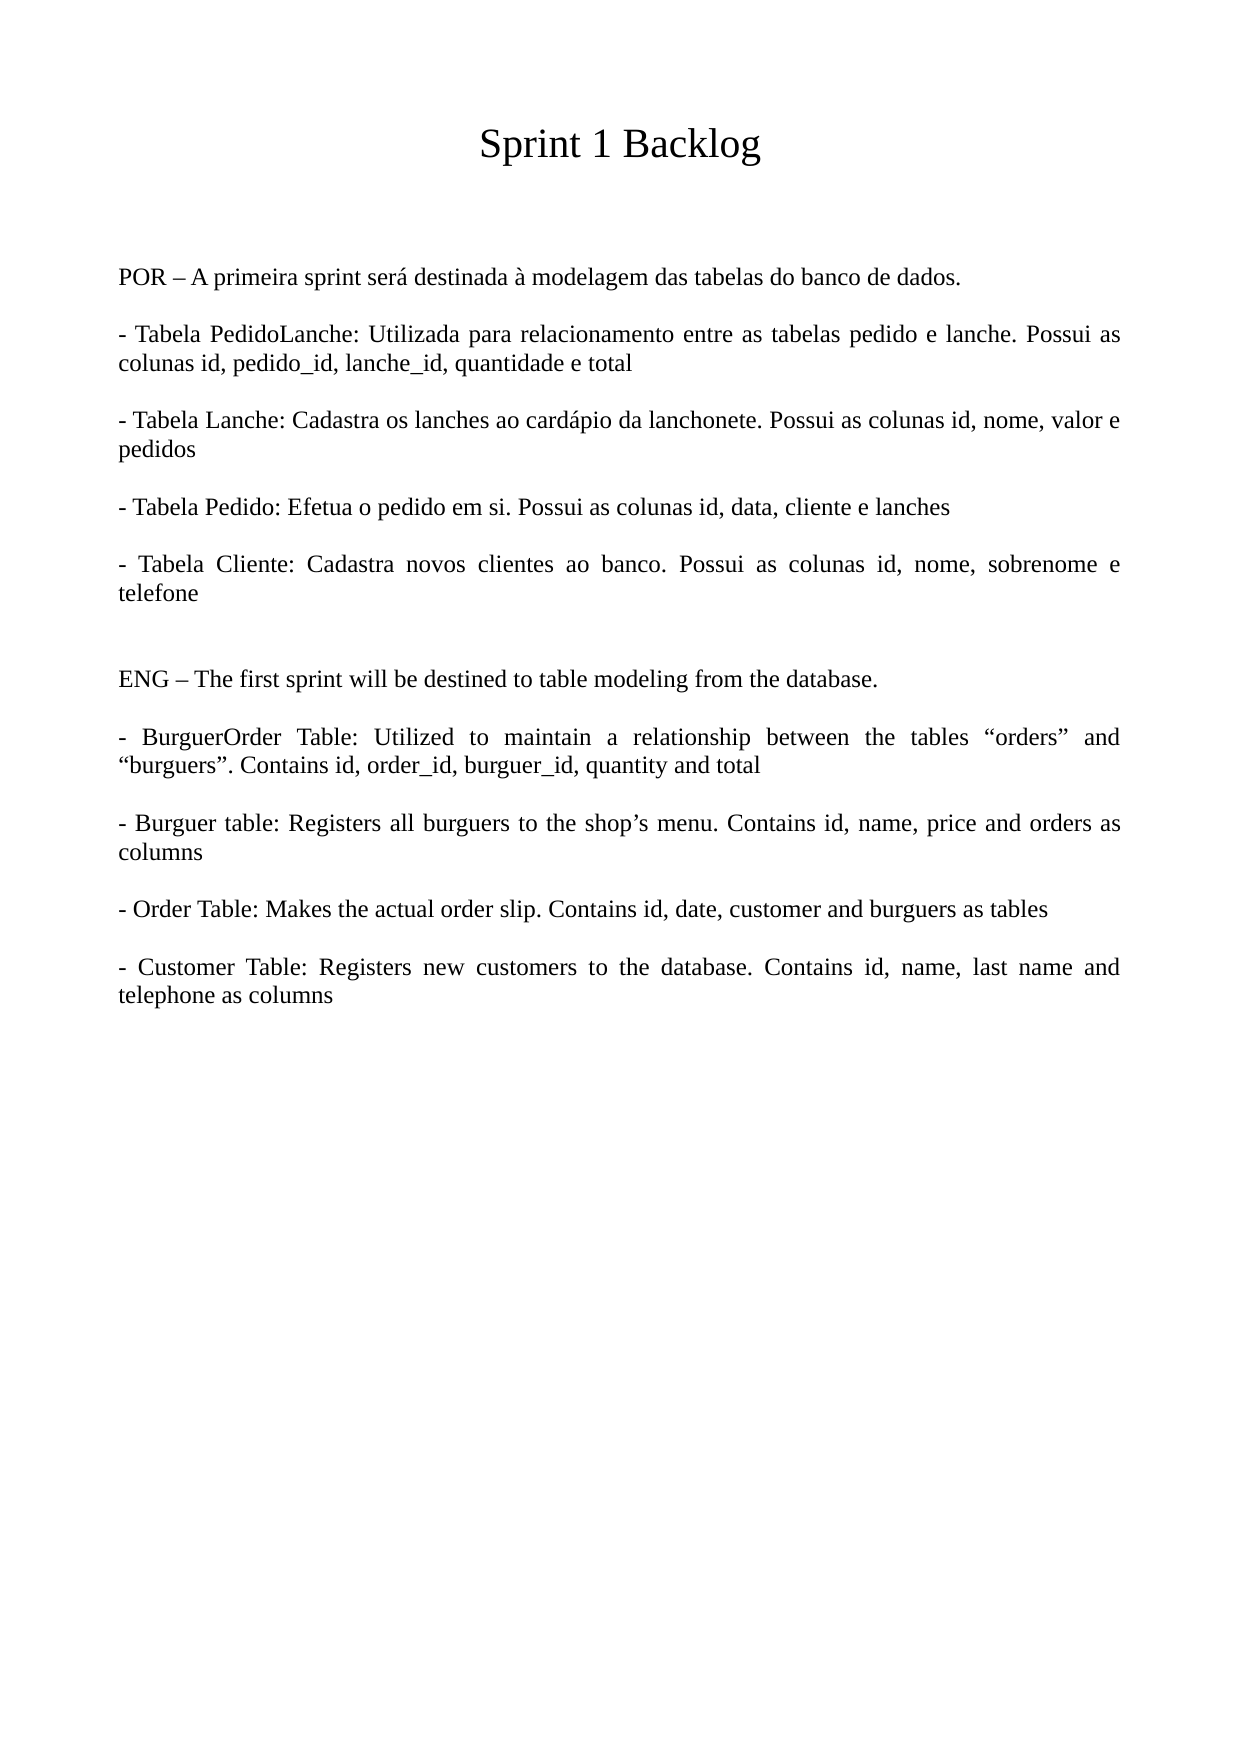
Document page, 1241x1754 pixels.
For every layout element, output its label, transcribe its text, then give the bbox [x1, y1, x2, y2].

text ENG – The first sprint will be destined to table modeling from the database. [118, 664, 1122, 693]
text - Customer Table: Registers new customers to the database. Contains id, name, last name and telephone as columns [118, 952, 1122, 1009]
text - BurguerOrder Table: Utilized to maintain a relationship between the tables “orders” and “burguers”. Contains id, order_id, burguer_id, quantity and total [118, 722, 1122, 779]
text - Tabela Lanche: Cadastra os lanches ao cardápio da lanchonete. Possui as colunas id, nome, valor e pedidos [118, 406, 1122, 463]
text - Tabela PedidoLanche: Utilizada para relacionamento entre as tabelas pedido e lanche. Possui as colunas id, pedido_id, lanche_id, quantidade e total [118, 319, 1122, 377]
text - Order Table: Makes the actual order slip. Contains id, date, customer and burguers as tables [118, 894, 1122, 923]
text - Burguer table: Registers all burguers to the shop’s menu. Contains id, name, price and orders as columns [118, 808, 1122, 866]
text Sprint 1 Backlog [118, 118, 1122, 166]
text POR – A primeira sprint será destinada à modelagem das tabelas do banco de dados. [118, 262, 1122, 291]
text - Tabela Cliente: Cadastra novos clientes ao banco. Possui as colunas id, nome, sobrenome e telefone [118, 549, 1122, 607]
text - Tabela Pedido: Efetua o pedido em si. Possui as colunas id, data, cliente e lanches [118, 492, 1122, 521]
